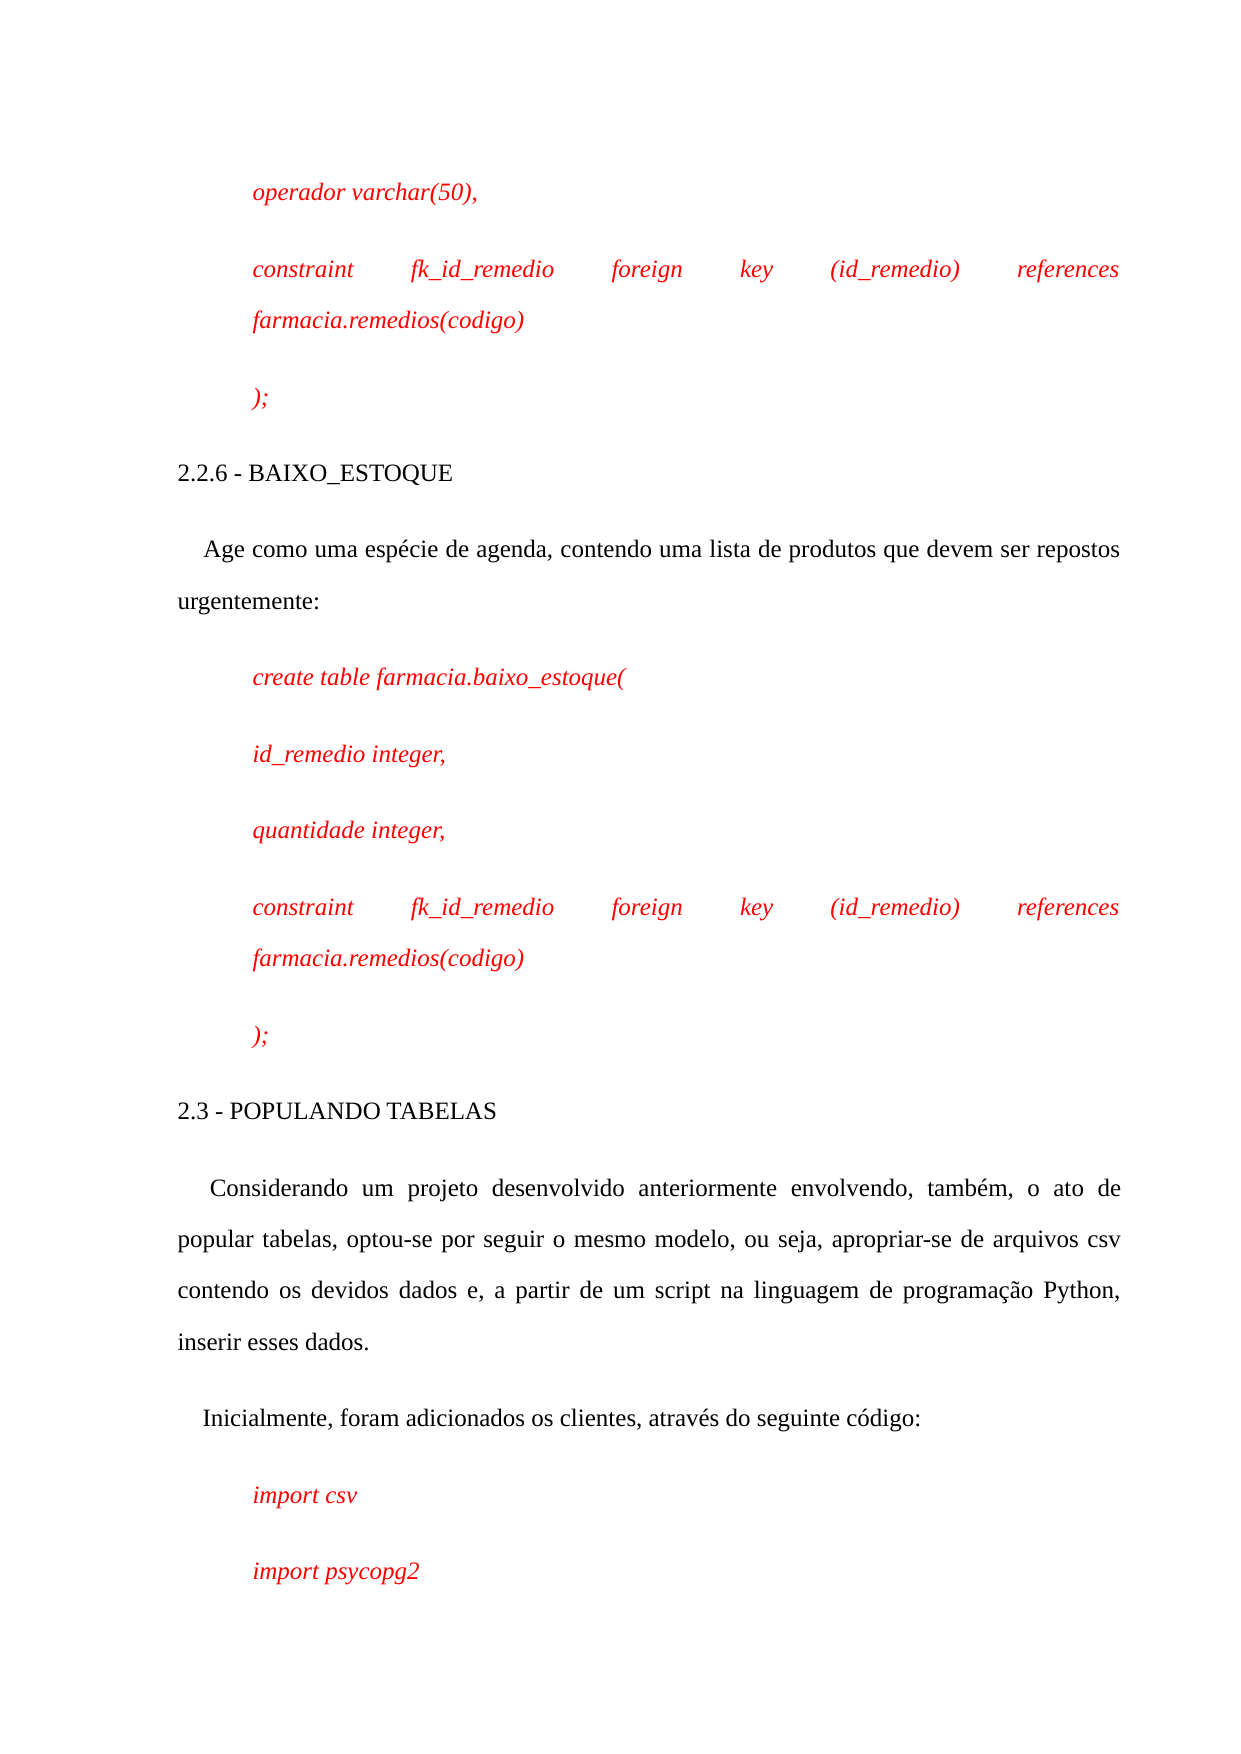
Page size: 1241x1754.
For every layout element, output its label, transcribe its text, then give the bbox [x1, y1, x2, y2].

text quantidade integer, [252, 815, 1122, 844]
text Considerando um projeto desenvolvido anteriormente envolvendo, também, o ato de popular tabelas, optou-se por seguir o mesmo modelo, ou seja, apropriar-se de arquivos csv contendo os devidos dados e, a partir de um script na linguagem de programação Python, inserir esses dados. [177, 1173, 1122, 1356]
text id_remedio integer, [252, 739, 1122, 768]
text Inicialmente, foram adicionados os clientes, através do seguinte código: [177, 1403, 1122, 1432]
text constraint fk_id_remedio foreign key (id_remedio) references farmacia.remedios(codigo) [252, 254, 1122, 334]
text 2.3 - POPULANDO TABELAS [177, 1096, 1122, 1125]
text constraint fk_id_remedio foreign key (id_remedio) references farmacia.remedios(codigo) [252, 892, 1122, 972]
text Age como uma espécie de agenda, contendo uma lista de produtos que devem ser repostos urgentemente: [177, 534, 1122, 615]
text 2.2.6 - BAIXO_ESTOQUE [177, 458, 1122, 487]
text ); [252, 1020, 1122, 1048]
text create table farmacia.baixo_estoque( [252, 662, 1122, 691]
text import csv [252, 1480, 1122, 1509]
text operador varchar(50), [252, 177, 1122, 206]
text import psycopg2 [252, 1556, 1122, 1585]
text ); [252, 382, 1122, 410]
